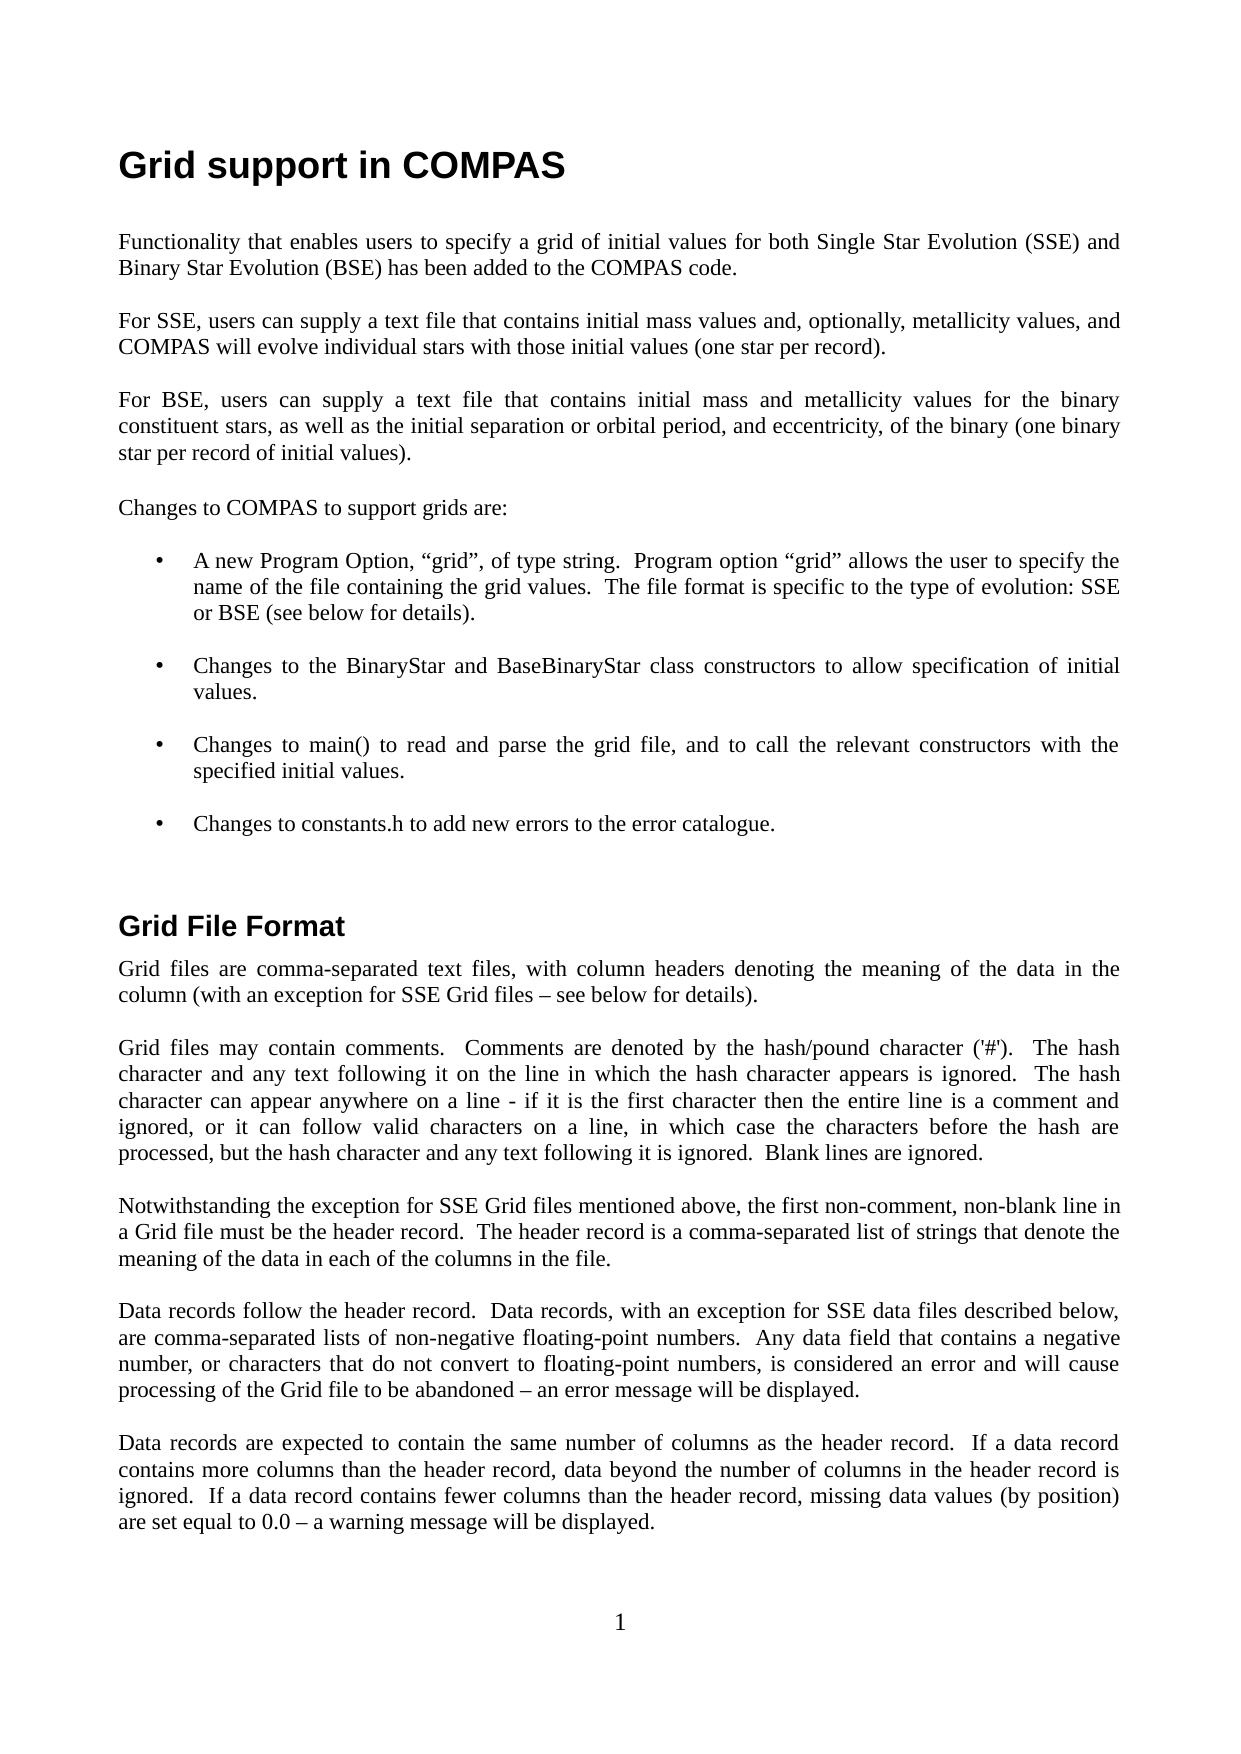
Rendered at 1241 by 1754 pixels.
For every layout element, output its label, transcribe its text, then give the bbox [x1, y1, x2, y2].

text Changes to COMPAS to support grids are: [118, 494, 1122, 520]
text Data records follow the header record. Data records, with an exception for SSE data files described below, are comma-separated lists of non-negative floating-point numbers. Any data field that contains a negative number, or characters that do not convert to floating-point numbers, is considered an error and will cause processing of the Grid file to be abandoned – an error message will be displayed. [118, 1297, 1122, 1403]
text For BSE, users can supply a text file that contains initial mass and metallicity values for the binary constituent stars, as well as the initial separation or orbital period, and eccentricity, of the binary (one binary star per record of initial values). [118, 386, 1122, 465]
list A new Program Option, “grid”, of type string. Program option “grid” allows the user to specify the name of the file containing the grid values. The file format is specific to the type of evolution: SSE or BSE (see below for details). [156, 547, 1122, 626]
subtitle Grid File Format [118, 909, 1122, 942]
text Grid files may contain comments. Comments are denoted by the hash/pound character ('#'). The hash character and any text following it on the line in which the hash character appears is ignored. The hash character can appear anywhere on a line - if it is the first character then the entire line is a comment and ignored, or it can follow valid characters on a line, in which case the characters before the hash are processed, but the hash character and any text following it is ignored. Blank lines are ignored. [118, 1034, 1122, 1166]
text Grid files are comma-separated text files, with column headers denoting the meaning of the data in the column (with an exception for SSE Grid files – see below for details). [118, 955, 1122, 1008]
text Functionality that enables users to specify a grid of initial values for both Single Star Evolution (SSE) and Binary Star Evolution (BSE) has been added to the COMPAS code. [118, 228, 1122, 281]
list Changes to the BinaryStar and BaseBinaryStar class constructors to allow specification of initial values. [156, 652, 1122, 705]
subtitle Grid support in COMPAS [118, 143, 1122, 187]
text For SSE, users can supply a text file that contains initial mass values and, optionally, metallicity values, and COMPAS will evolve individual stars with those initial values (one star per record). [118, 307, 1122, 360]
list Changes to main() to read and parse the grid file, and to call the relevant constructors with the specified initial values. [156, 731, 1122, 784]
text Notwithstanding the exception for SSE Grid files mentioned above, the first non-comment, non-blank line in a Grid file must be the header record. The header record is a comma-separated list of strings that denote the meaning of the data in each of the columns in the file. [118, 1192, 1122, 1271]
text Data records are expected to contain the same number of columns as the header record. If a data record contains more columns than the header record, data beyond the number of columns in the header record is ignored. If a data record contains fewer columns than the header record, missing data values (by position) are set equal to 0.0 – a warning message will be displayed. [118, 1429, 1122, 1535]
list Changes to constants.h to add new errors to the error catalogue. [156, 810, 1122, 837]
